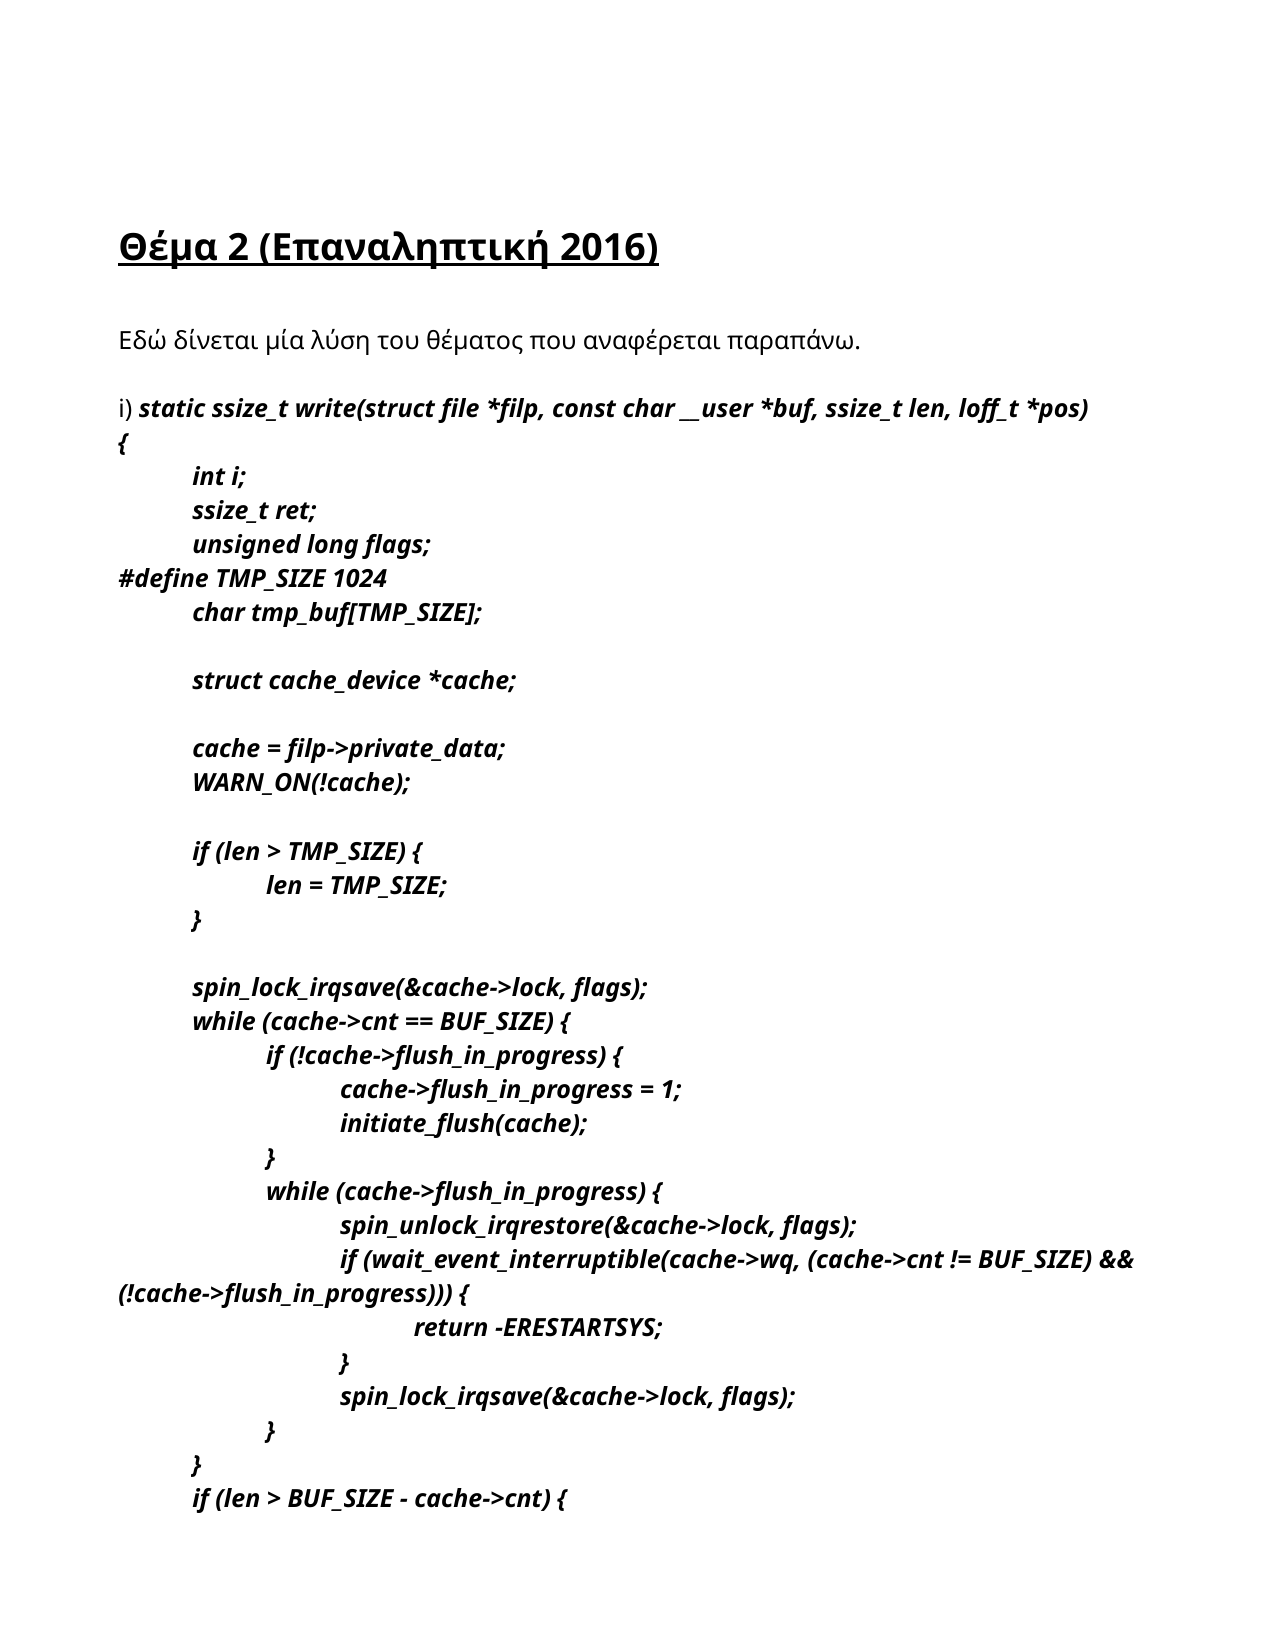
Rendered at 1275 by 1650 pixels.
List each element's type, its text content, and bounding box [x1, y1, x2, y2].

text cache = filp->private_data; [118, 731, 1157, 765]
text initiate_flush(cache); [118, 1106, 1157, 1140]
text WARN_ON(!cache); [118, 765, 1157, 799]
text struct cache_device *cache; [118, 663, 1157, 697]
text ssize_t ret; [118, 493, 1157, 527]
text { [118, 424, 1157, 458]
text Θέμα 2 (Επαναληπτική 2016) [118, 220, 1157, 271]
text while (cache->flush_in_progress) { [118, 1174, 1157, 1208]
text if (len > BUF_SIZE - cache->cnt) { [118, 1480, 1157, 1514]
text cache->flush_in_progress = 1; [118, 1072, 1157, 1106]
text } [118, 901, 1157, 935]
text char tmp_buf[TMP_SIZE]; [118, 595, 1157, 629]
text len = TMP_SIZE; [118, 867, 1157, 901]
text #define TMP_SIZE 1024 [118, 561, 1157, 595]
text return -ERESTARTSYS; [118, 1310, 1157, 1344]
text } [118, 1344, 1157, 1378]
text spin_unlock_irqrestore(&cache->lock, flags); [118, 1208, 1157, 1242]
text unsigned long flags; [118, 527, 1157, 561]
text spin_lock_irqsave(&cache->lock, flags); [118, 1378, 1157, 1412]
text spin_lock_irqsave(&cache->lock, flags); [118, 969, 1157, 1003]
text if (wait_event_interruptible(cache->wq, (cache->cnt != BUF_SIZE) && (!cache->flush_in_progress))) { [118, 1242, 1157, 1310]
text i) static ssize_t write(struct file *filp, const char __user *buf, ssize_t len, loff_t *pos) [118, 390, 1157, 424]
text if (len > TMP_SIZE) { [118, 833, 1157, 867]
text } [118, 1140, 1157, 1174]
text if (!cache->flush_in_progress) { [118, 1038, 1157, 1072]
text } [118, 1412, 1157, 1446]
text int i; [118, 458, 1157, 493]
text while (cache->cnt == BUF_SIZE) { [118, 1003, 1157, 1038]
text } [118, 1446, 1157, 1480]
text Εδώ δίνεται μία λύση του θέματος που αναφέρεται παραπάνω. [118, 322, 1157, 356]
